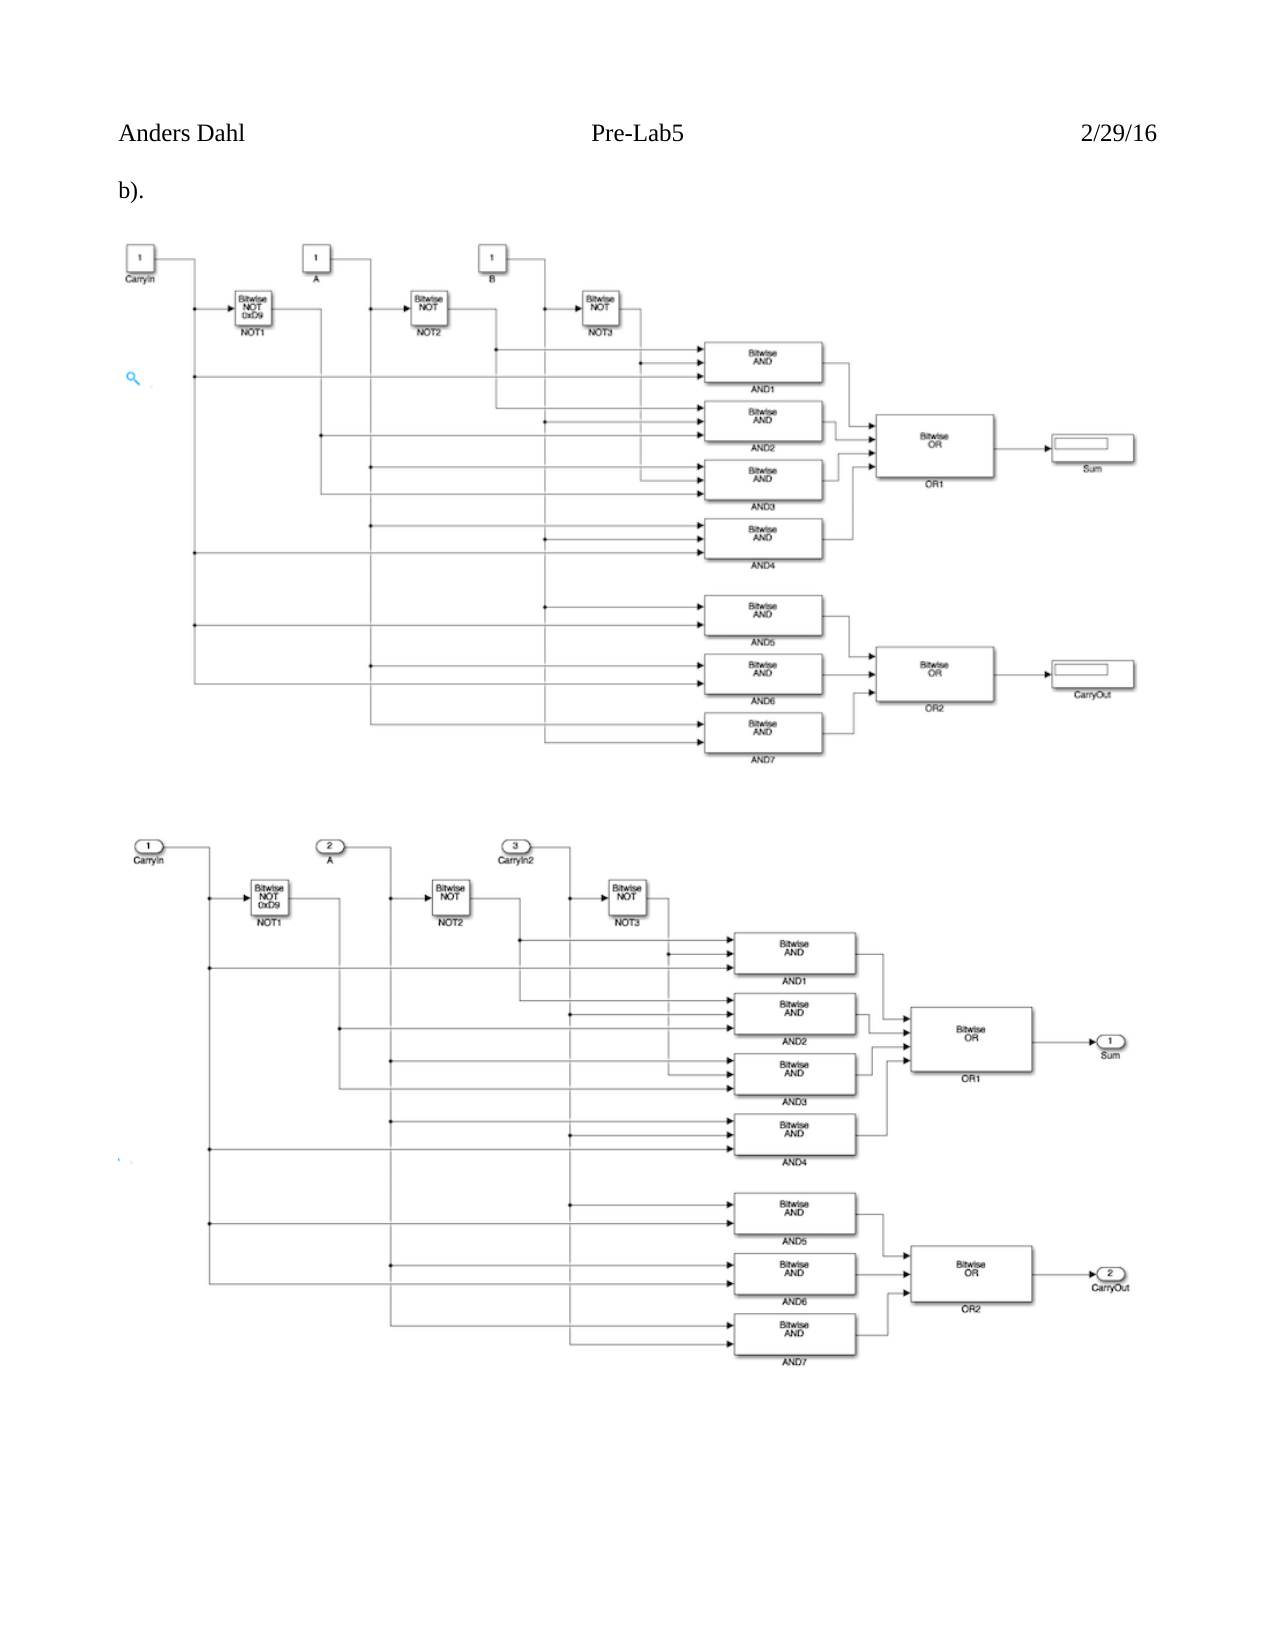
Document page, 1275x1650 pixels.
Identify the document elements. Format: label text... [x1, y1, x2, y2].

picture [118, 821, 1157, 1386]
text b). [118, 176, 1157, 204]
picture [105, 231, 1145, 794]
